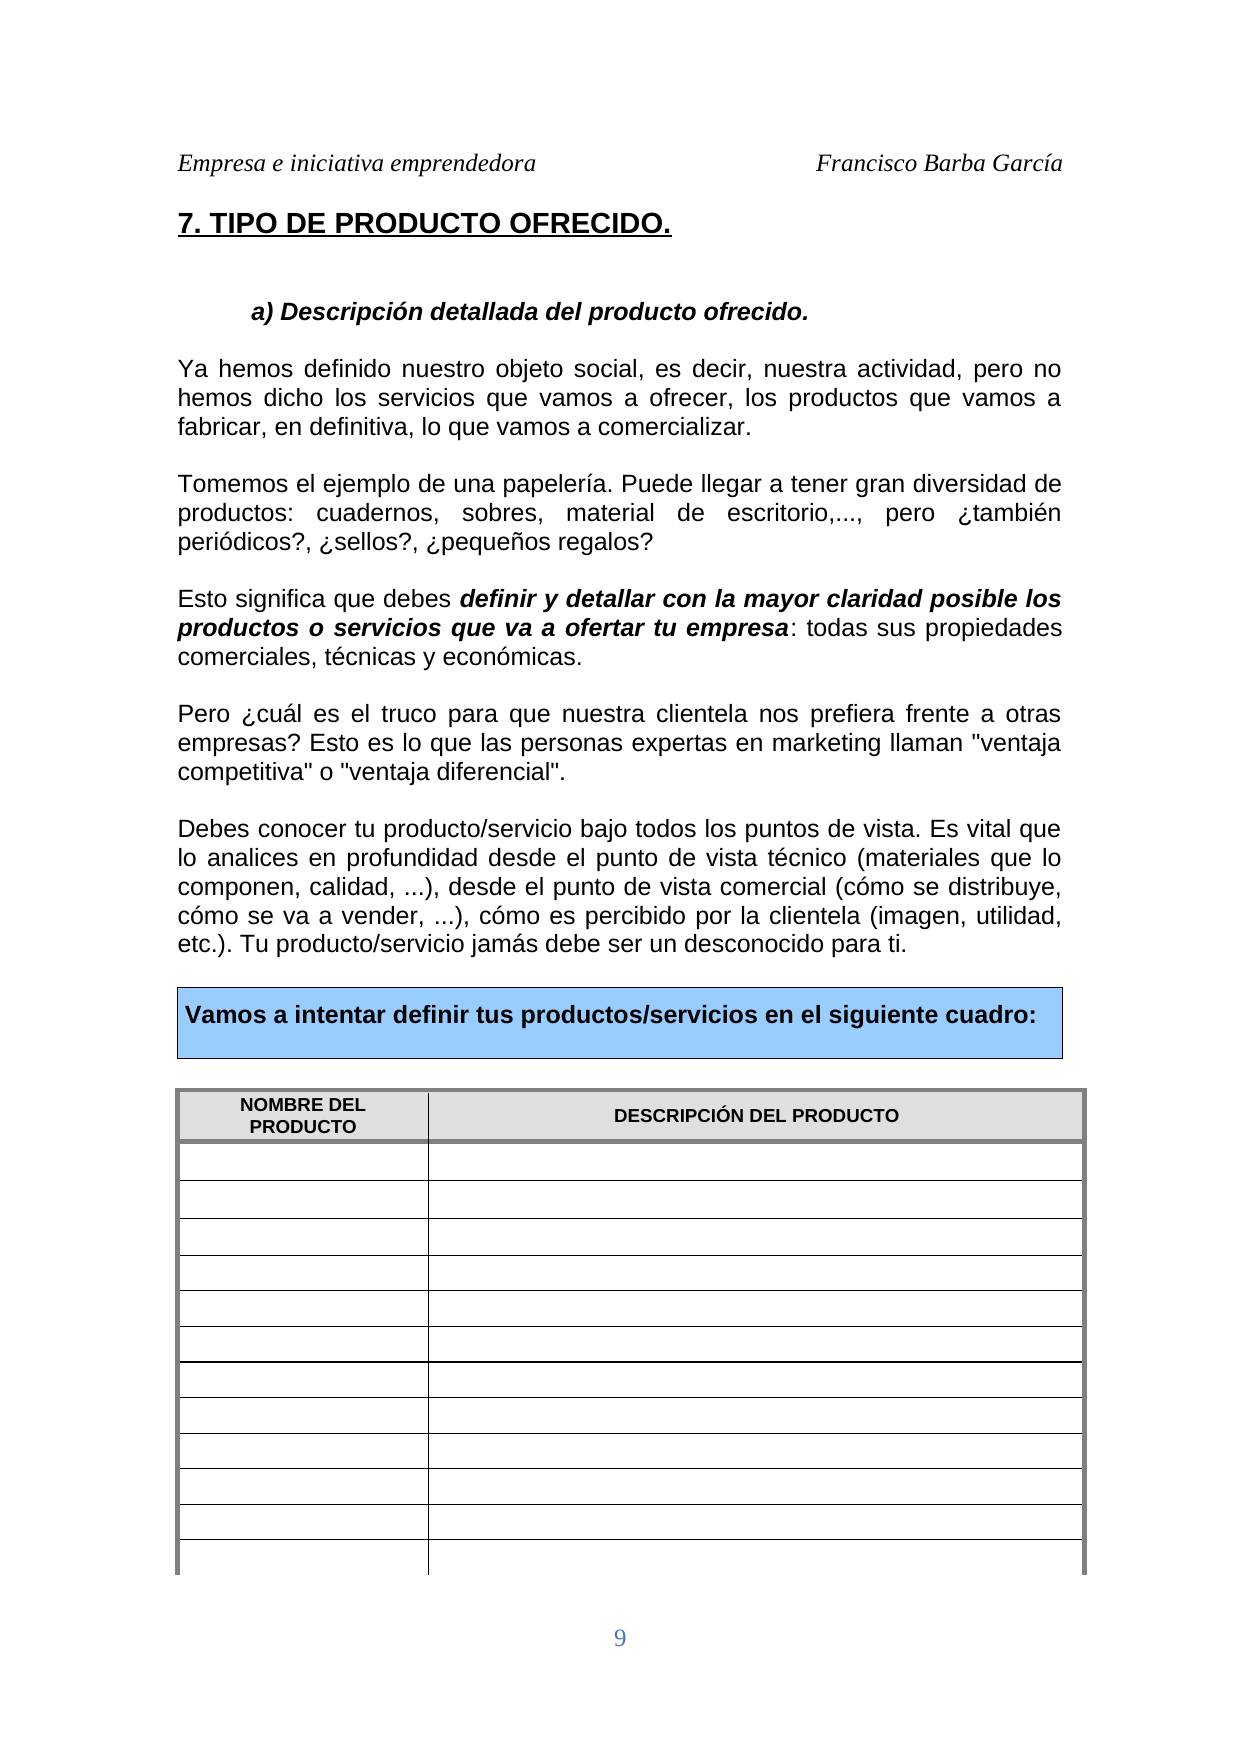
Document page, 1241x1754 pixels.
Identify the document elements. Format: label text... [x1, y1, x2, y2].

table_header DESCRIPCIÓN DEL PRODUCTO [429, 1092, 1082, 1139]
table_header Vamos a intentar definir tus productos/servicios en el siguiente cuadro: [178, 988, 1062, 1058]
table_cell [180, 1469, 428, 1503]
table_header NOMBRE DEL PRODUCTO [180, 1092, 428, 1139]
text Tomemos el ejemplo de una papelería. Puede llegar a tener gran diversidad de productos: cuadernos, sobres, material de escritorio,..., pero ¿también periódicos?, ¿sellos?, ¿pequeños regalos? [177, 469, 1063, 556]
table_cell [429, 1181, 1082, 1217]
table_cell [180, 1256, 428, 1290]
table_cell [180, 1291, 428, 1326]
table_cell [180, 1505, 428, 1539]
table_cell [429, 1256, 1082, 1290]
table_cell [180, 1434, 428, 1468]
table_cell [180, 1327, 428, 1361]
table_cell [429, 1434, 1082, 1468]
table_cell [180, 1144, 428, 1180]
text Pero ¿cuál es el truco para que nuestra clientela nos prefiera frente a otras empresas? Esto es lo que las personas expertas en marketing llaman "ventaja competitiva" o "ventaja diferencial". [177, 699, 1063, 786]
table_cell [429, 1398, 1082, 1432]
table_cell [180, 1398, 428, 1432]
table_cell [180, 1181, 428, 1217]
table_cell [429, 1505, 1082, 1539]
text a) Descripción detallada del producto ofrecido. [177, 297, 1063, 326]
text Esto significa que debes definir y detallar con la mayor claridad posible los productos o servicios que va a ofertar tu empresa: todas sus propiedades comerciales, técnicas y económicas. [177, 584, 1063, 671]
text 7. TIPO DE PRODUCTO OFRECIDO. [177, 206, 1063, 239]
table_cell [429, 1469, 1082, 1503]
table_cell [180, 1540, 428, 1574]
table_cell [429, 1219, 1082, 1255]
table_cell [429, 1291, 1082, 1326]
table_cell [429, 1327, 1082, 1361]
table_cell [180, 1363, 428, 1397]
text Ya hemos definido nuestro objeto social, es decir, nuestra actividad, pero no hemos dicho los servicios que vamos a ofrecer, los productos que vamos a fabricar, en definitiva, lo que vamos a comercializar. [177, 354, 1063, 441]
text Debes conocer tu producto/servicio bajo todos los puntos de vista. Es vital que lo analices en profundidad desde el punto de vista técnico (materiales que lo componen, calidad, ...), desde el punto de vista comercial (cómo se distribuye, cómo se va a vender, ...), cómo es percibido por la clientela (imagen, utilidad, etc.). Tu producto/servicio jamás debe ser un desconocido para ti. [177, 814, 1063, 958]
table_cell [429, 1144, 1082, 1180]
table_cell [180, 1219, 428, 1255]
table_cell [429, 1540, 1082, 1574]
table_cell [429, 1363, 1082, 1397]
